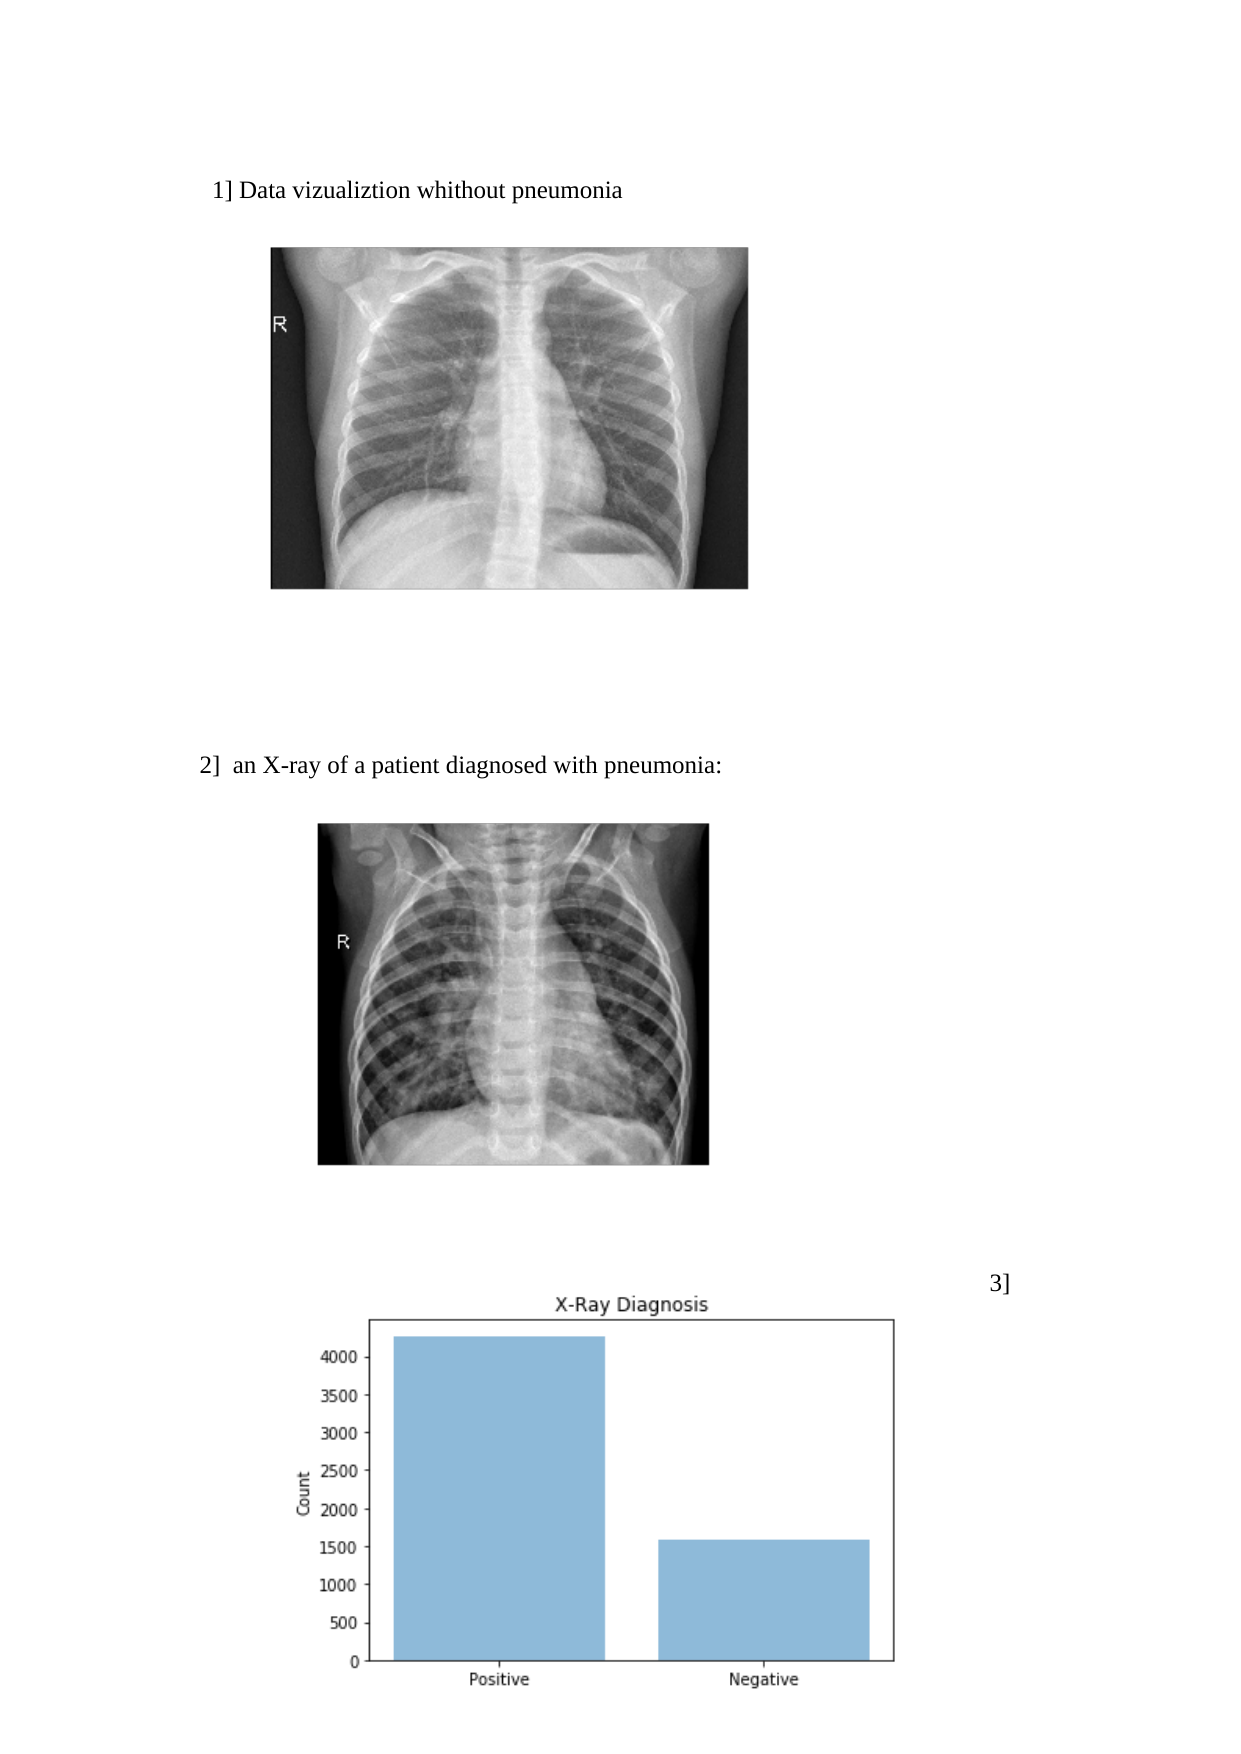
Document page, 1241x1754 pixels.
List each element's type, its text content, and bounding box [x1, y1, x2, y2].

text 2] an X-ray of a patient diagnosed with pneumonia: [118, 751, 1122, 779]
picture [286, 1285, 909, 1698]
picture [257, 808, 725, 1203]
text 3] [118, 1268, 1122, 1297]
text 1] Data vizualiztion whithout pneumonia [118, 176, 1122, 204]
picture [210, 232, 764, 627]
